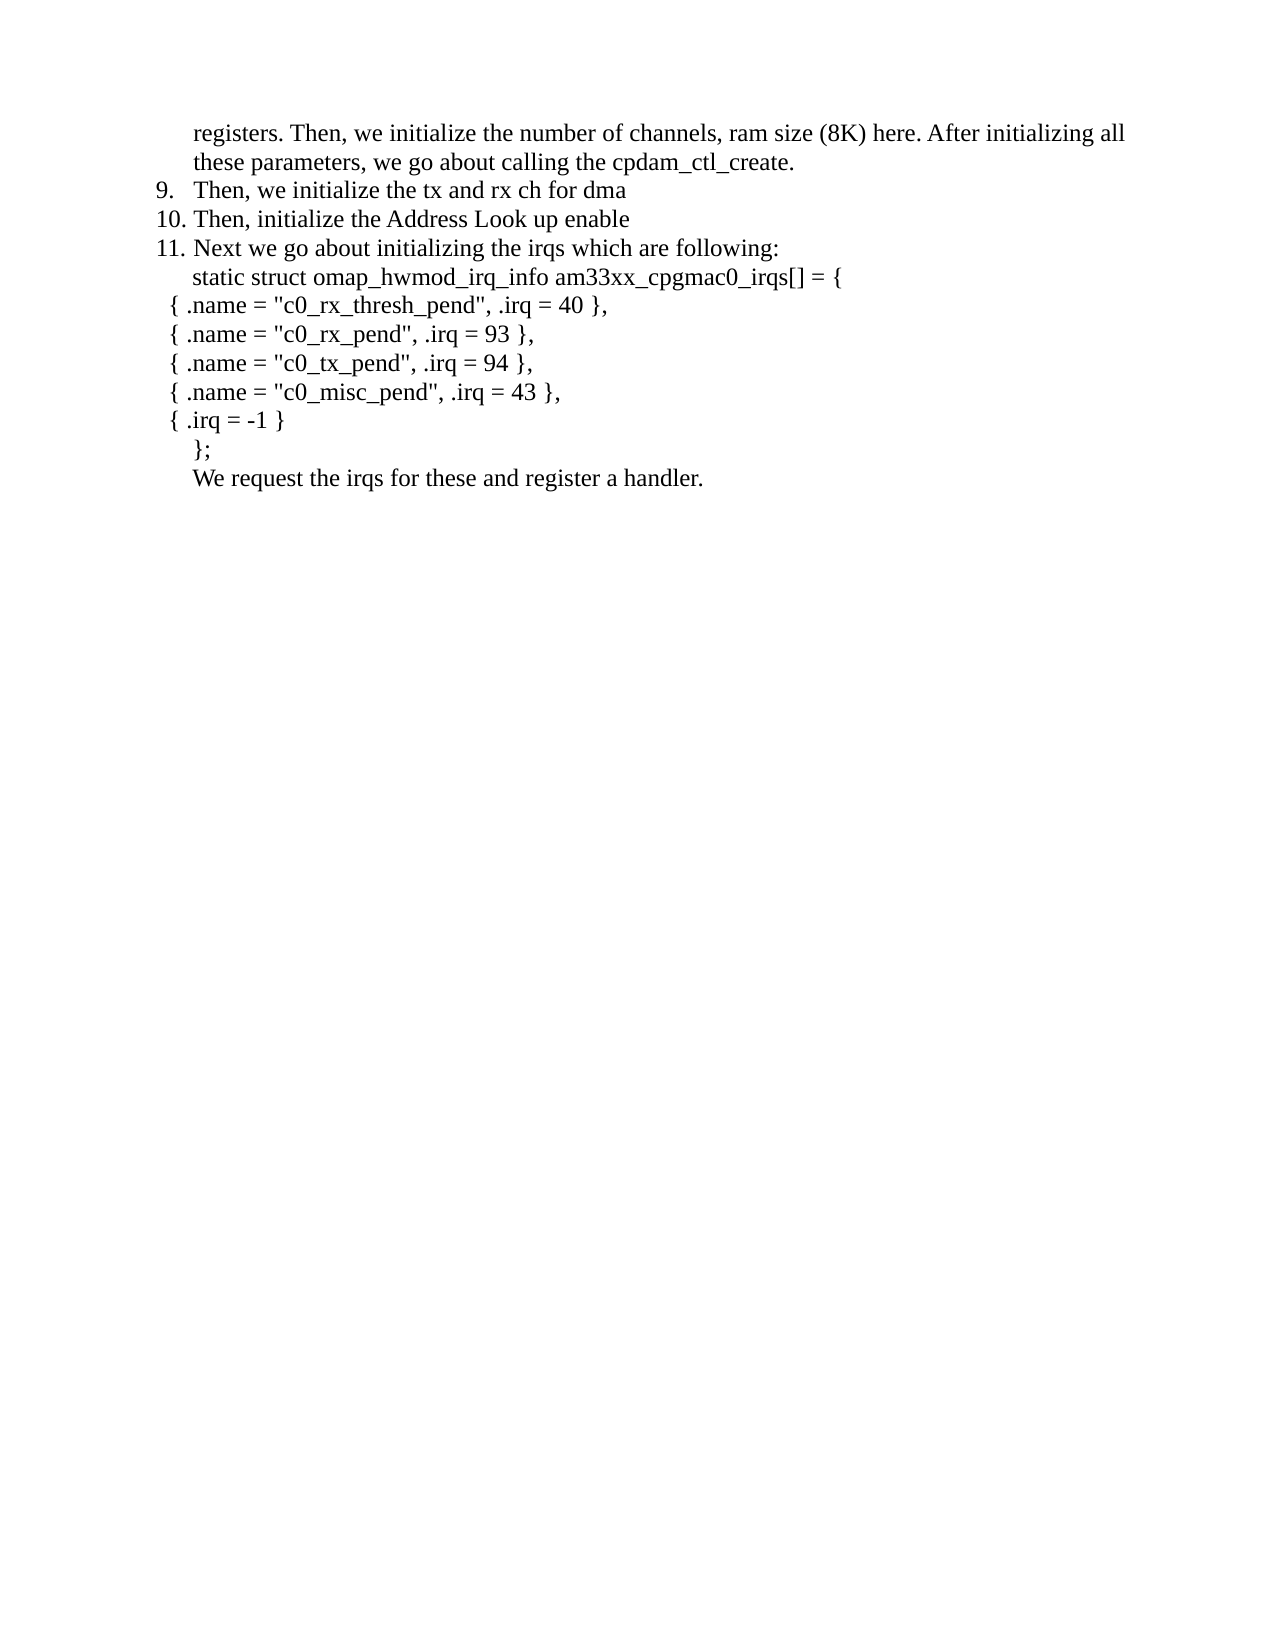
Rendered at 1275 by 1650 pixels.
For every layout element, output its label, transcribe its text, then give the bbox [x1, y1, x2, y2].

text static struct omap_hwmod_irq_info am33xx_cpgmac0_irqs[] = { [118, 262, 1157, 291]
text { .irq = -1 } [118, 406, 1157, 434]
text { .name = "c0_rx_pend", .irq = 93 }, [118, 319, 1157, 348]
list Next we go about initializing the irqs which are following: [156, 233, 1157, 262]
text { .name = "c0_misc_pend", .irq = 43 }, [118, 377, 1157, 406]
list registers. Then, we initialize the number of channels, ram size (8K) here. After initializing all these parameters, we go about calling the cpdam_ctl_create. [156, 118, 1157, 176]
text We request the irqs for these and register a handler. [118, 463, 1157, 492]
text { .name = "c0_tx_pend", .irq = 94 }, [118, 348, 1157, 377]
text }; [118, 434, 1157, 463]
list Then, initialize the Address Look up enable [156, 204, 1157, 233]
list Then, we initialize the tx and rx ch for dma [156, 176, 1157, 204]
text { .name = "c0_rx_thresh_pend", .irq = 40 }, [118, 291, 1157, 319]
